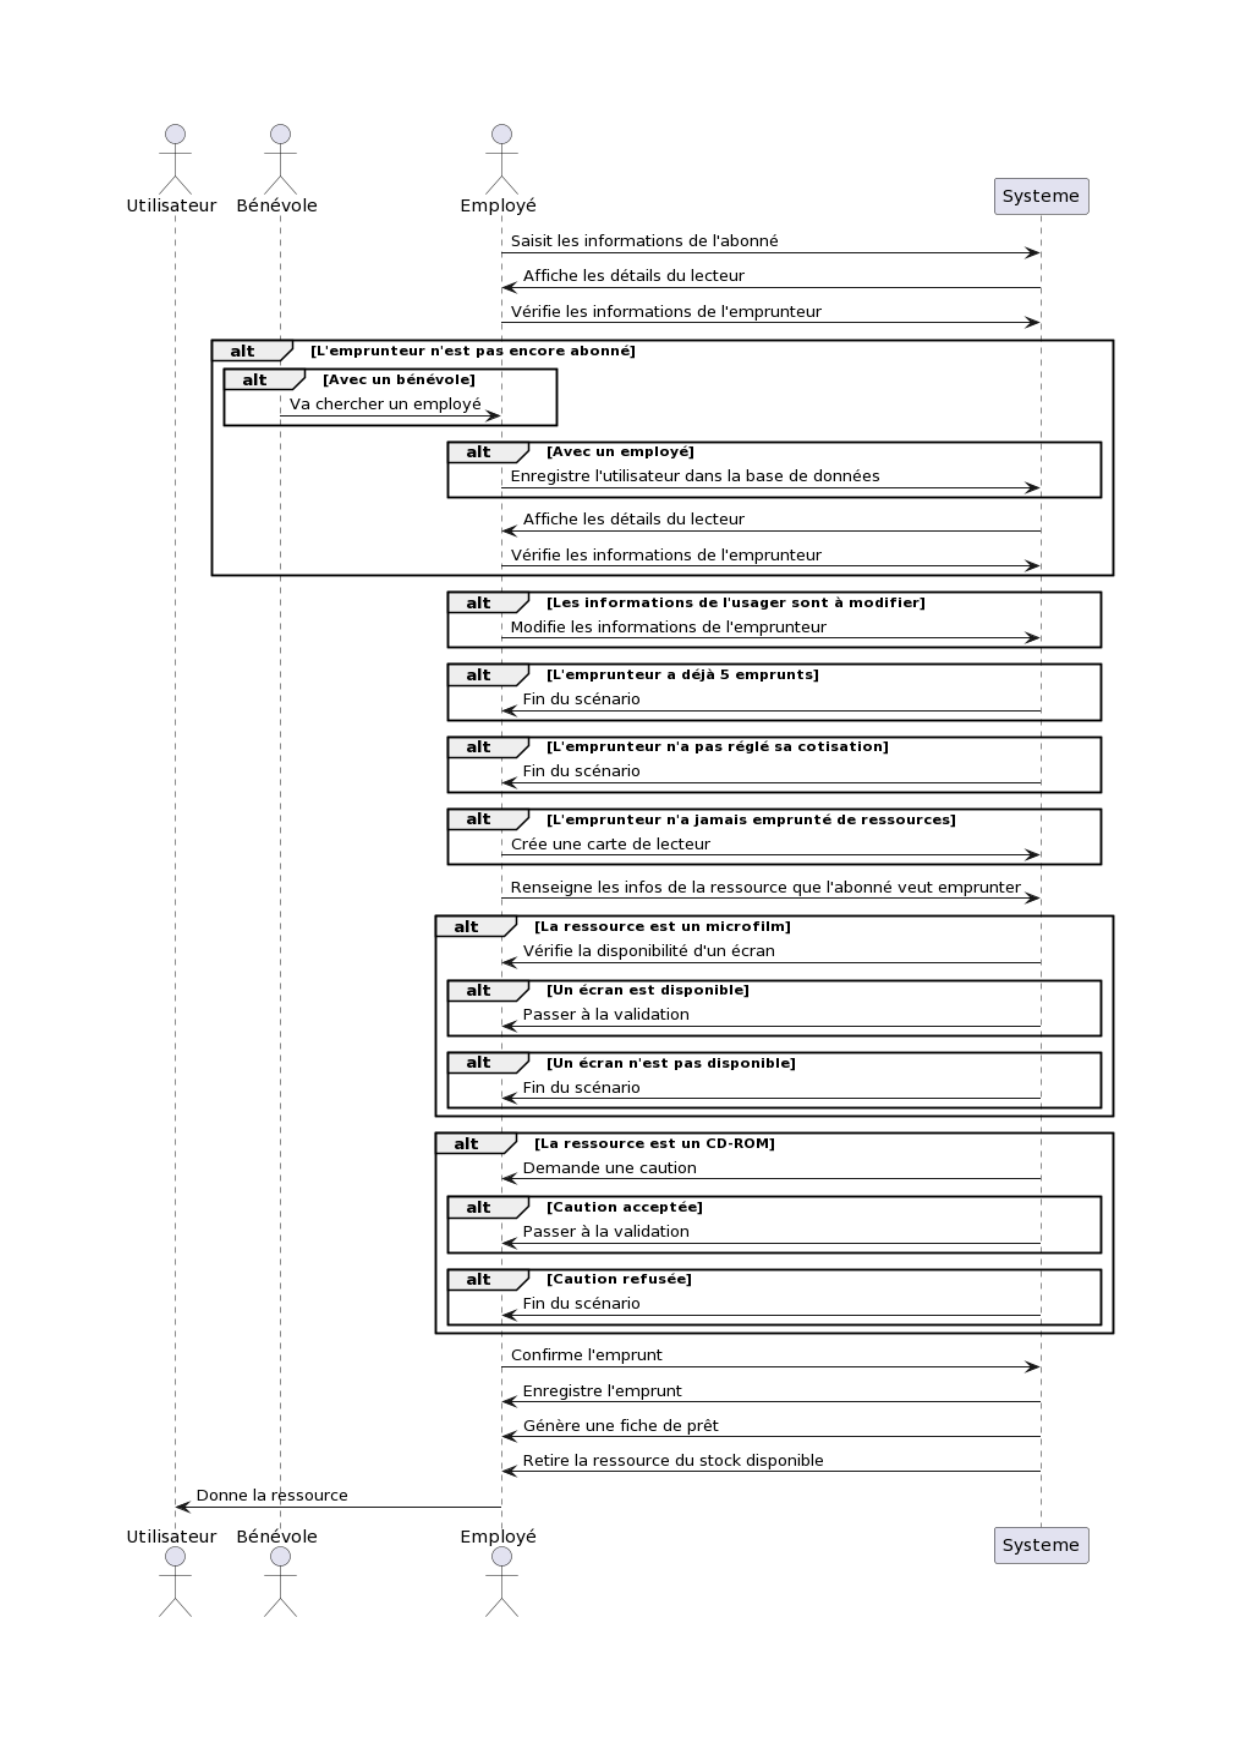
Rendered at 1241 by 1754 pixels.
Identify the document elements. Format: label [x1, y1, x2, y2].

picture [121, 118, 1119, 1623]
